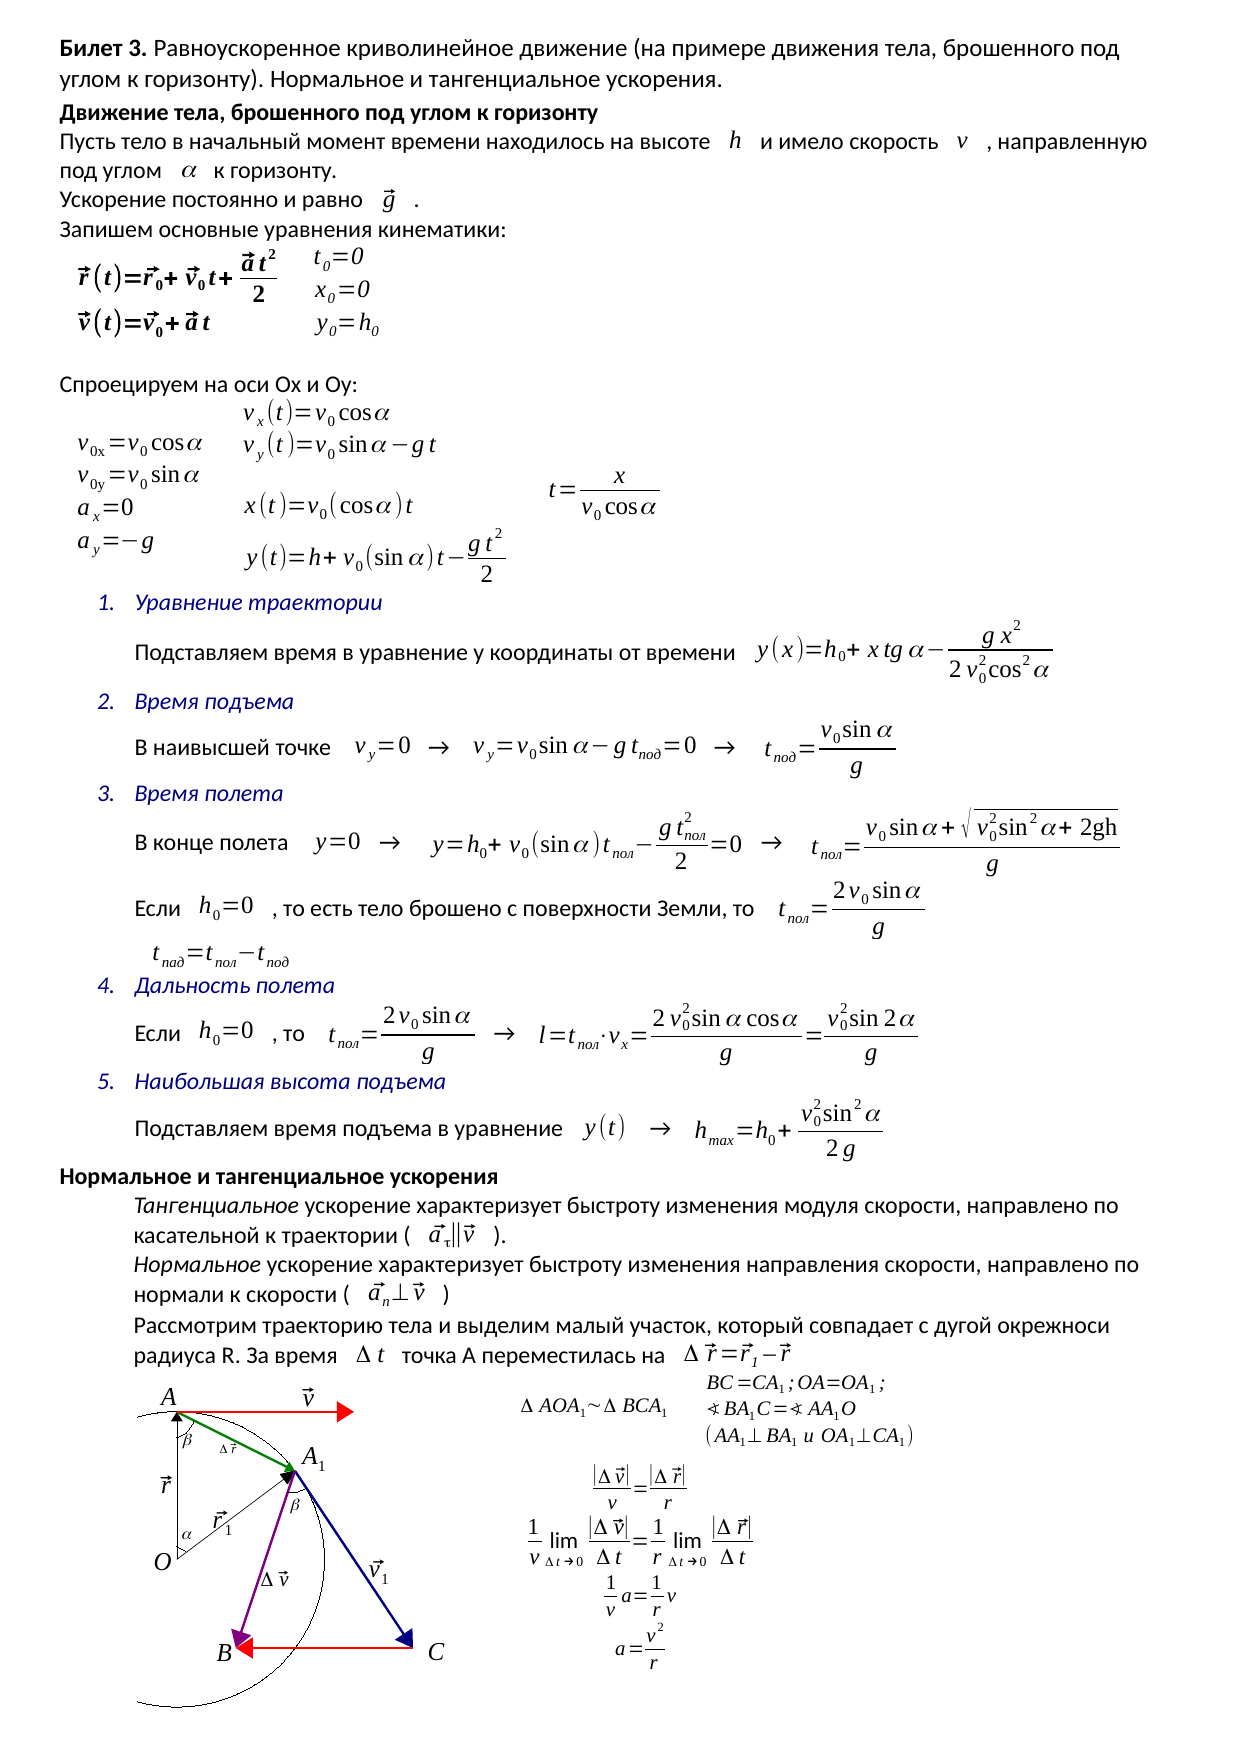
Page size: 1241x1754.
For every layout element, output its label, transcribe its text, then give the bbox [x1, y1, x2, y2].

list Время подъема [97, 686, 1173, 716]
list Уравнение траектории [97, 587, 1173, 616]
list Если, то → [97, 999, 1173, 1066]
list Подставляем время в уравнение у координаты от времени [97, 616, 1173, 686]
list Если, то есть тело брошено с поверхности Земли, то [97, 876, 1173, 939]
list В наивысшей точке → → [97, 716, 1173, 778]
text Запишем основные уравнения кинематики: [59, 214, 1173, 243]
text Нормальное и тангенциальное ускорения [59, 1161, 1173, 1191]
list В конце полета → → [97, 807, 1173, 876]
text Тангенциальное ускорение характеризует быстроту изменения модуля скорости, направлено по касательной к траектории (). [133, 1191, 1173, 1249]
text Билет 3. Равноускоренное криволинейное движение (на примере движения тела, брошенного под углом к горизонту). Нормальное и тангенциальное ускорения. [59, 33, 1173, 94]
text Движение тела, брошенного под углом к горизонту [59, 97, 1173, 126]
text Рассмотрим траекторию тела и выделим малый участок, который совпадает с дугой окрежноси радиуса R. За времяточка А переместилась на [133, 1310, 1173, 1370]
text Ускорение постоянно и равно. [59, 184, 1173, 214]
text Спроецируем на оси Ох и Оу: [59, 369, 1173, 398]
list Подставляем время подъема в уравнение → [97, 1095, 1173, 1161]
list Наибольшая высота подъема [97, 1066, 1173, 1095]
list Время полета [97, 778, 1173, 807]
text Нормальное ускорение характеризует быстроту изменения направления скорости, направлено по нормали к скорости () [133, 1249, 1173, 1310]
list Дальность полета [97, 970, 1173, 999]
text Пусть тело в начальный момент времени находилось на высотеи имело скорость, направленную под угломк горизонту. [59, 126, 1173, 184]
